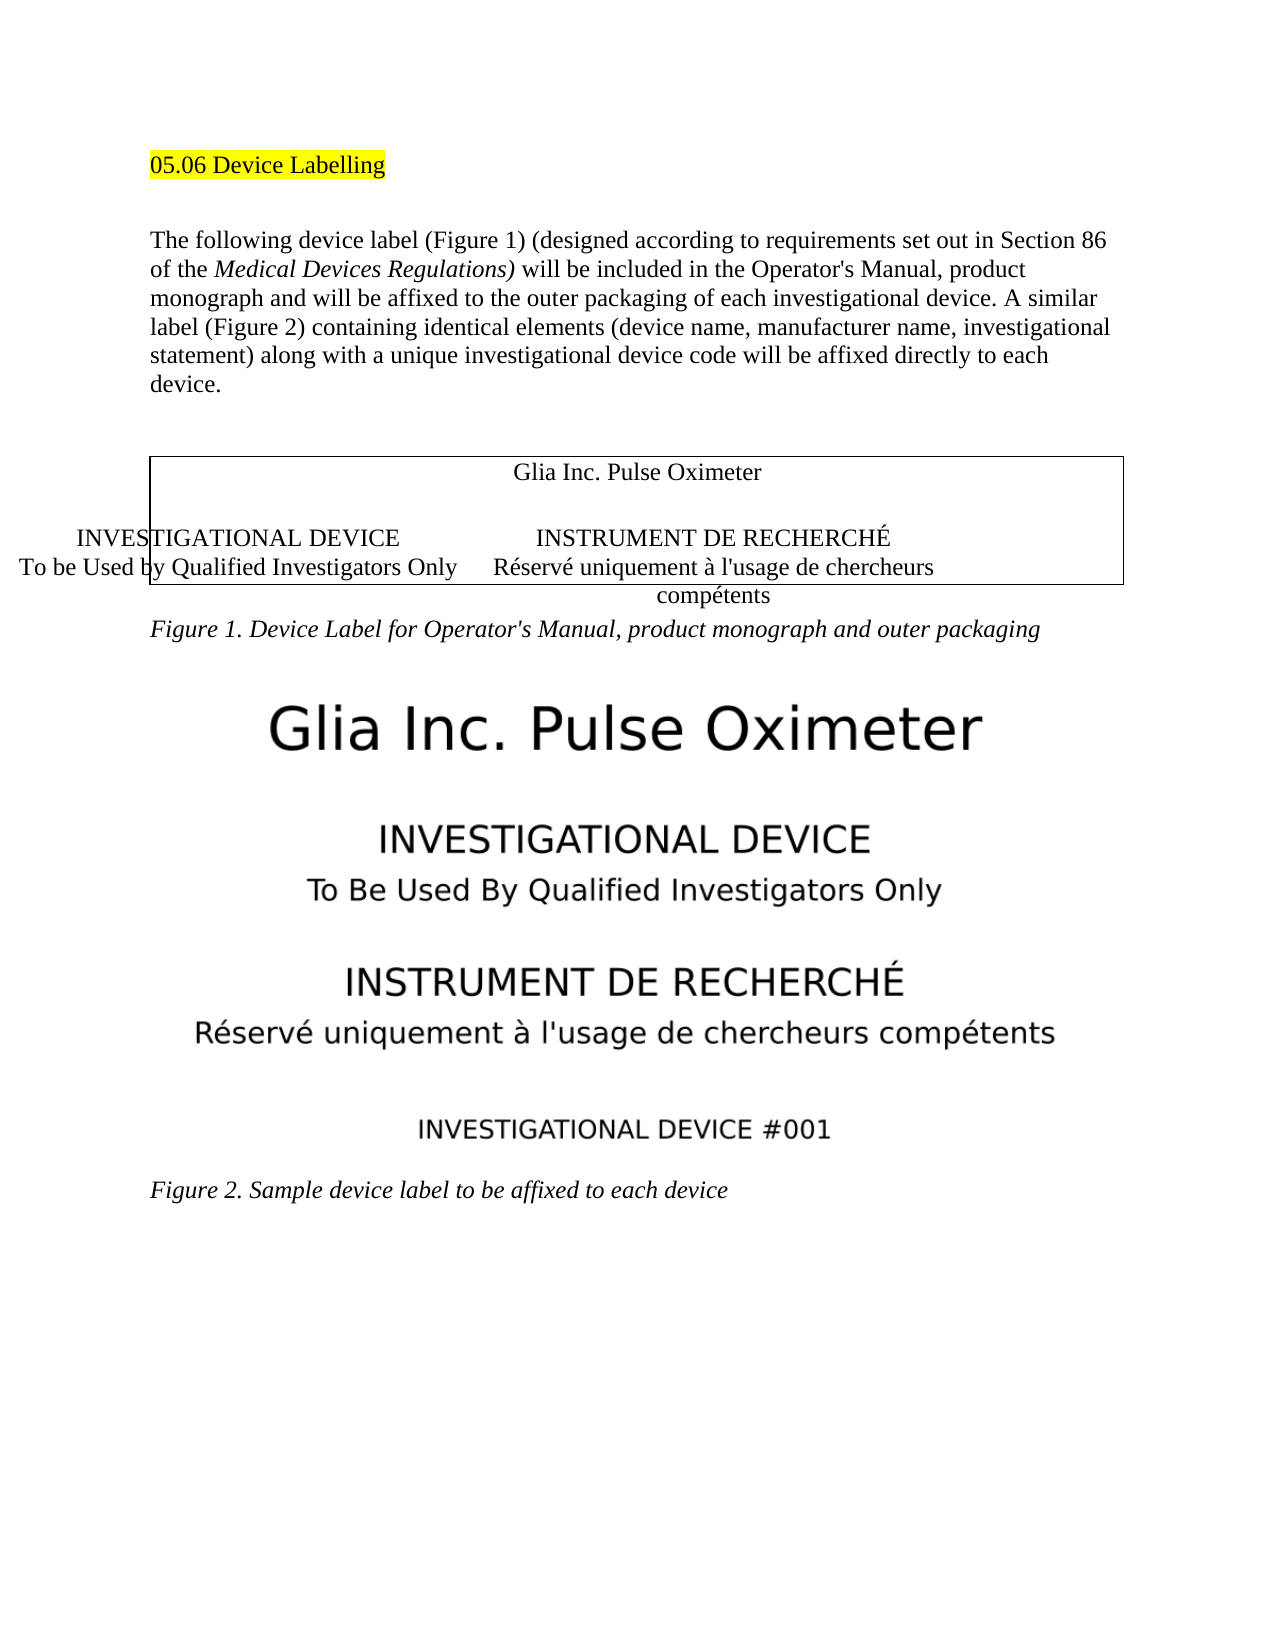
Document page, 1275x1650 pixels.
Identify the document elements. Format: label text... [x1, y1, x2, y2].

text Figure 2. Sample device label to be affixed to each device [150, 1176, 1125, 1204]
text 05.06 Device Labelling [150, 150, 1125, 207]
text Figure 1. Device Label for Operator's Manual, product monograph and outer packaging [150, 614, 1125, 643]
table_header INSTRUMENT DE RECHERCHÉ Réservé uniquement à l'usage de chercheurs compétents [476, 523, 950, 609]
table_header INVESTIGATIONAL DEVICE To be Used by Qualified Investigators Only [0, 523, 476, 609]
text The following device label (Figure 1) (designed according to requirements set out in Section 86 of the Medical Devices Regulations) will be included in the Operator's Manual, product monograph and will be affixed to the outer packaging of each investigational device. A similar label (Figure 2) containing identical elements (device name, manufacturer name, investigational statement) along with a unique investigational device code will be affixed directly to each device. [150, 226, 1125, 398]
table_header Glia Inc. Pulse Oximeter [151, 457, 1123, 584]
picture [150, 671, 1125, 1176]
